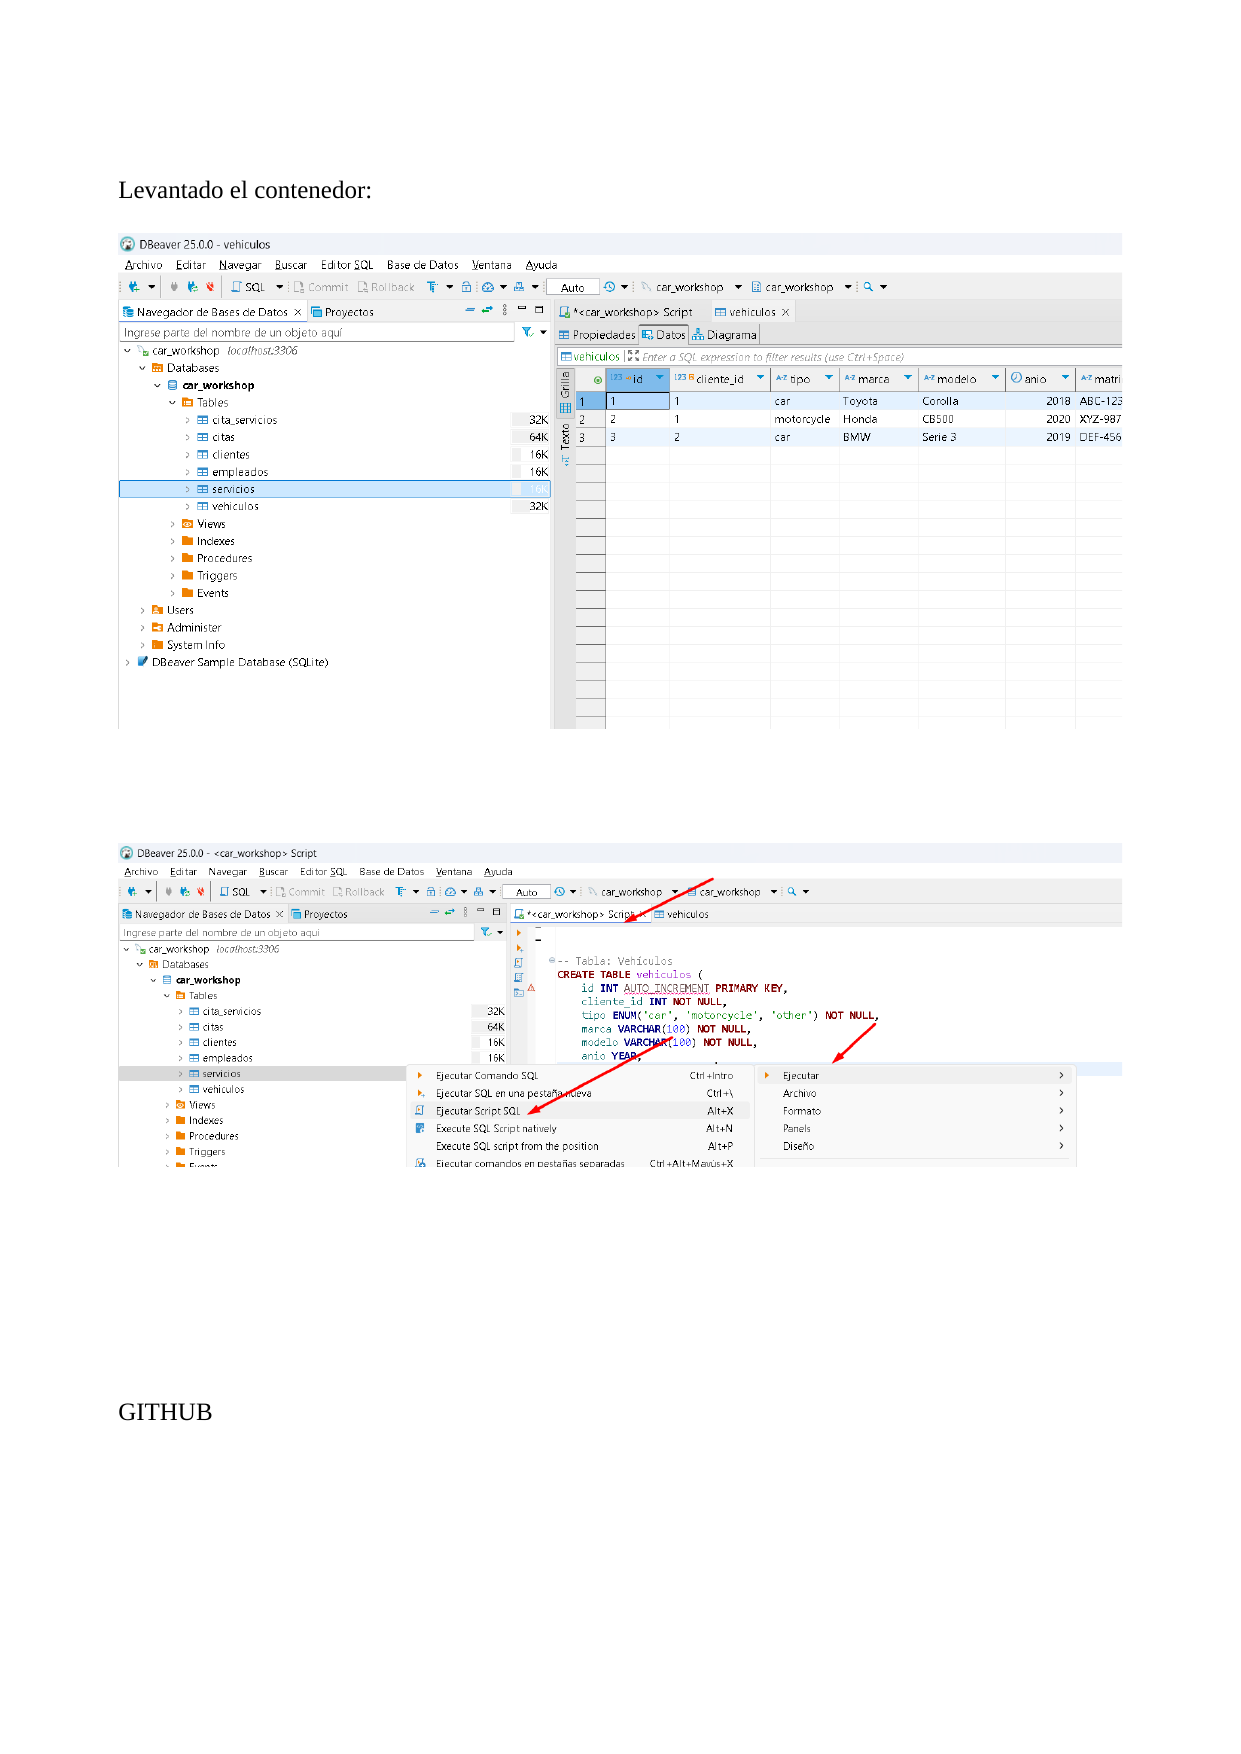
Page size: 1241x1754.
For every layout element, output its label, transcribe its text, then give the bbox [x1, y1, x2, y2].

picture [118, 843, 1123, 1167]
text GITHUB [118, 1397, 1122, 1425]
picture [118, 233, 1123, 729]
text Levantado el contenedor: [118, 176, 1122, 204]
